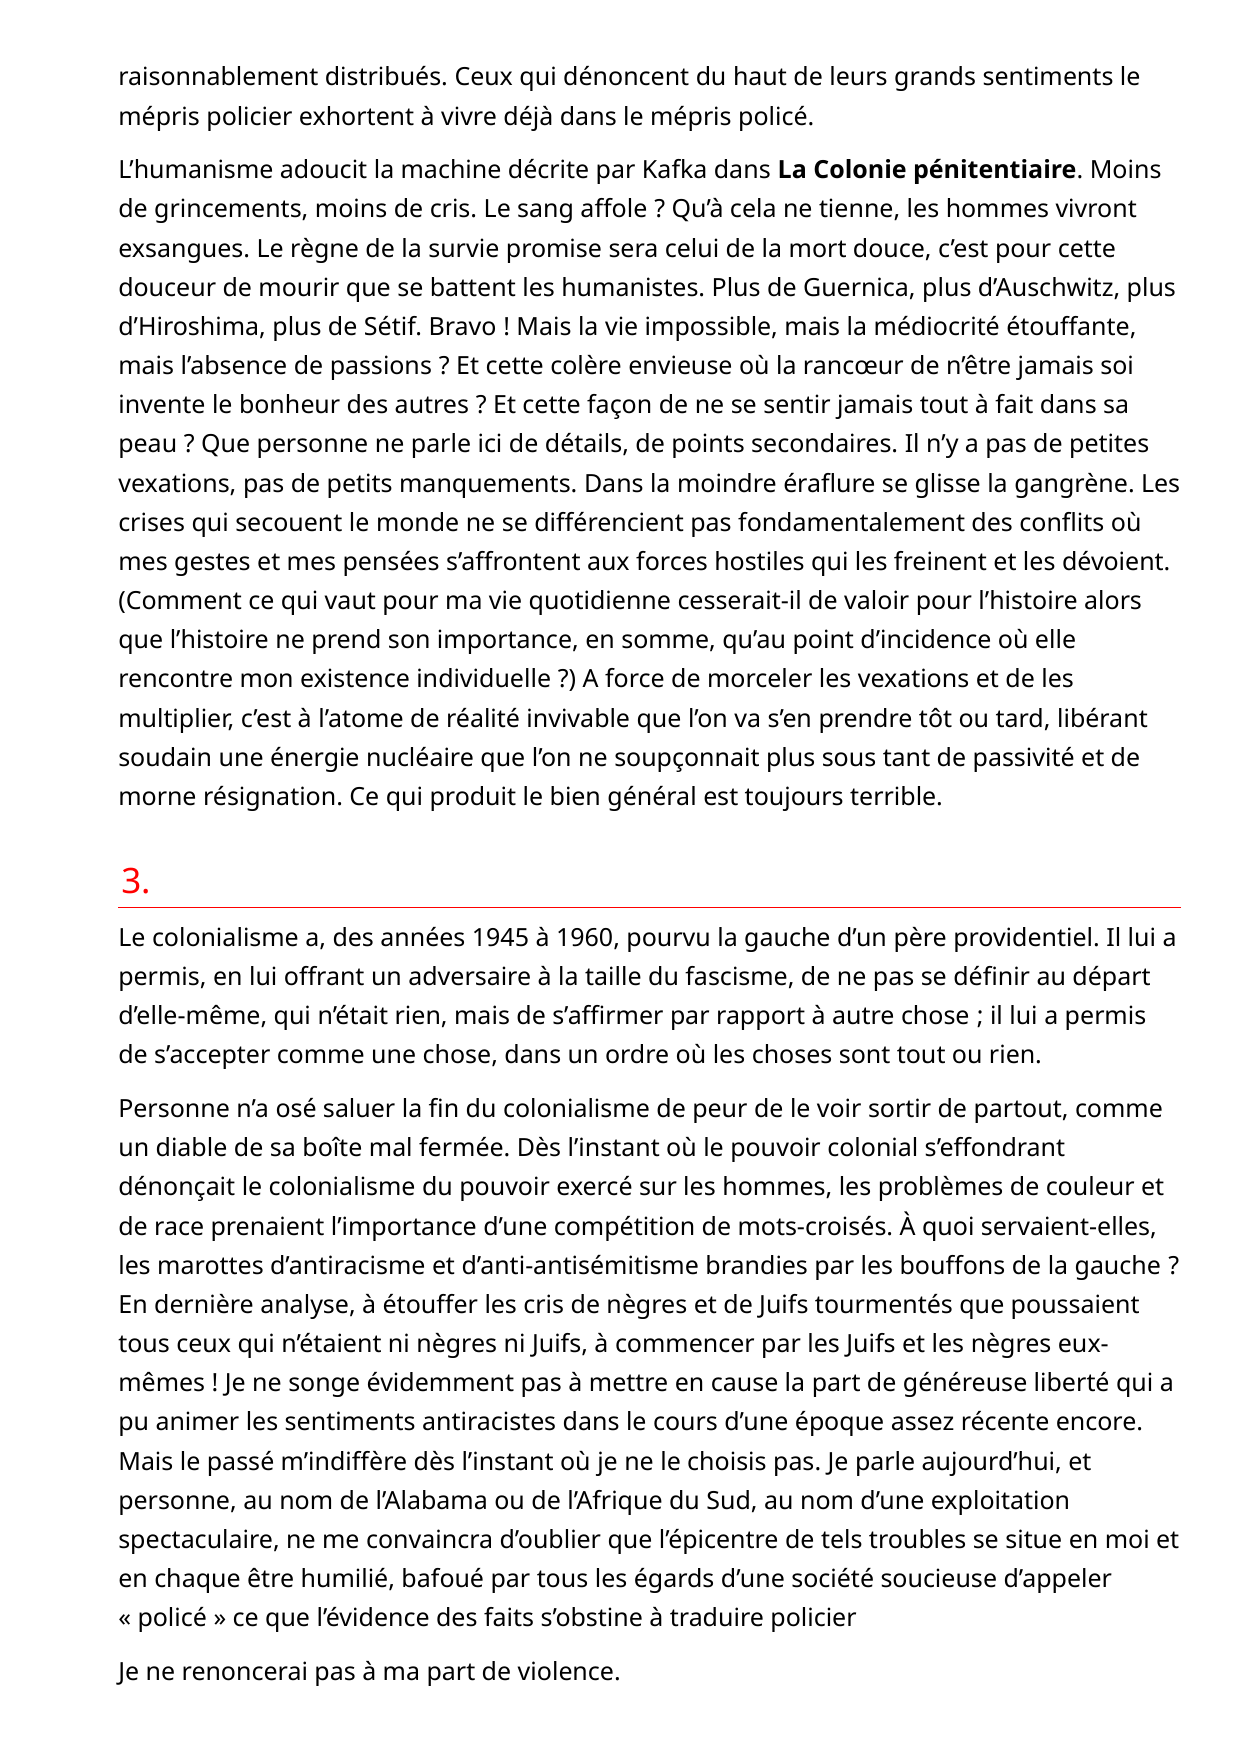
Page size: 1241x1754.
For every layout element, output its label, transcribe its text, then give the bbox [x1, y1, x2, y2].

text Le colonialisme a, des années 1945 à 1960, pourvu la gauche d’un père providentiel. Il lui a permis, en lui offrant un adversaire à la taille du fascisme, de ne pas se définir au départ d’elle-même, qui n’était rien, mais de s’affirmer par rapport à autre chose ; il lui a permis de s’accepter comme une chose, dans un ordre où les choses sont tout ou rien. [118, 919, 1181, 1071]
text Je ne renoncerai pas à ma part de violence. [118, 1653, 1181, 1688]
text raisonnablement distribués. Ceux qui dénoncent du haut de leurs grands sentiments le mépris policier exhortent à vivre déjà dans le mépris policé. [118, 59, 1181, 132]
subtitle 3. [118, 853, 1181, 907]
text Personne n’a osé saluer la fin du colonialisme de peur de le voir sortir de partout, comme un diable de sa boîte mal fermée. Dès l’instant où le pouvoir colonial s’effondrant dénonçait le colonialisme du pouvoir exercé sur les hommes, les problèmes de couleur et de race prenaient l’importance d’une compétition de mots-croisés. À quoi servaient-elles, les marottes d’antiracisme et d’anti-antisémitisme brandies par les bouffons de la gauche ? En dernière analyse, à étouffer les cris de nègres et de Juifs tourmentés que poussaient tous ceux qui n’étaient ni nègres ni Juifs, à commencer par les Juifs et les nègres eux-mêmes ! Je ne songe évidemment pas à mettre en cause la part de généreuse liberté qui a pu animer les sentiments antiracistes dans le cours d’une époque assez récente encore. Mais le passé m’indiffère dès l’instant où je ne le choisis pas. Je parle aujourd’hui, et personne, au nom de l’Alabama ou de l’Afrique du Sud, au nom d’une exploitation spectaculaire, ne me convaincra d’oublier que l’épicentre de tels troubles se situe en moi et en chaque être humilié, bafoué par tous les égards d’une société soucieuse d’appeler « policé » ce que l’évidence des faits s’obstine à traduire policier [118, 1091, 1181, 1634]
text L’humanisme adoucit la machine décrite par Kafka dans La Colonie pénitentiaire. Moins de grincements, moins de cris. Le sang affole ? Qu’à cela ne tienne, les hommes vivront exsangues. Le règne de la survie promise sera celui de la mort douce, c’est pour cette douceur de mourir que se battent les humanistes. Plus de Guernica, plus d’Auschwitz, plus d’Hiroshima, plus de Sétif. Bravo ! Mais la vie impossible, mais la médiocrité étouffante, mais l’absence de passions ? Et cette colère envieuse où la rancœur de n’être jamais soi invente le bonheur des autres ? Et cette façon de ne se sentir jamais tout à fait dans sa peau ? Que personne ne parle ici de détails, de points secondaires. Il n’y a pas de petites vexations, pas de petits manquements. Dans la moindre éraflure se glisse la gangrène. Les crises qui secouent le monde ne se différencient pas fondamentalement des conflits où mes gestes et mes pensées s’affrontent aux forces hostiles qui les freinent et les dévoient. (Comment ce qui vaut pour ma vie quotidienne cesserait-il de valoir pour l’histoire alors que l’histoire ne prend son importance, en somme, qu’au point d’incidence où elle rencontre mon existence individuelle ?) A force de morceler les vexations et de les multiplier, c’est à l’atome de réalité invivable que l’on va s’en prendre tôt ou tard, libérant soudain une énergie nucléaire que l’on ne soupçonnait plus sous tant de passivité et de morne résignation. Ce qui produit le bien général est toujours terrible. [118, 152, 1181, 813]
